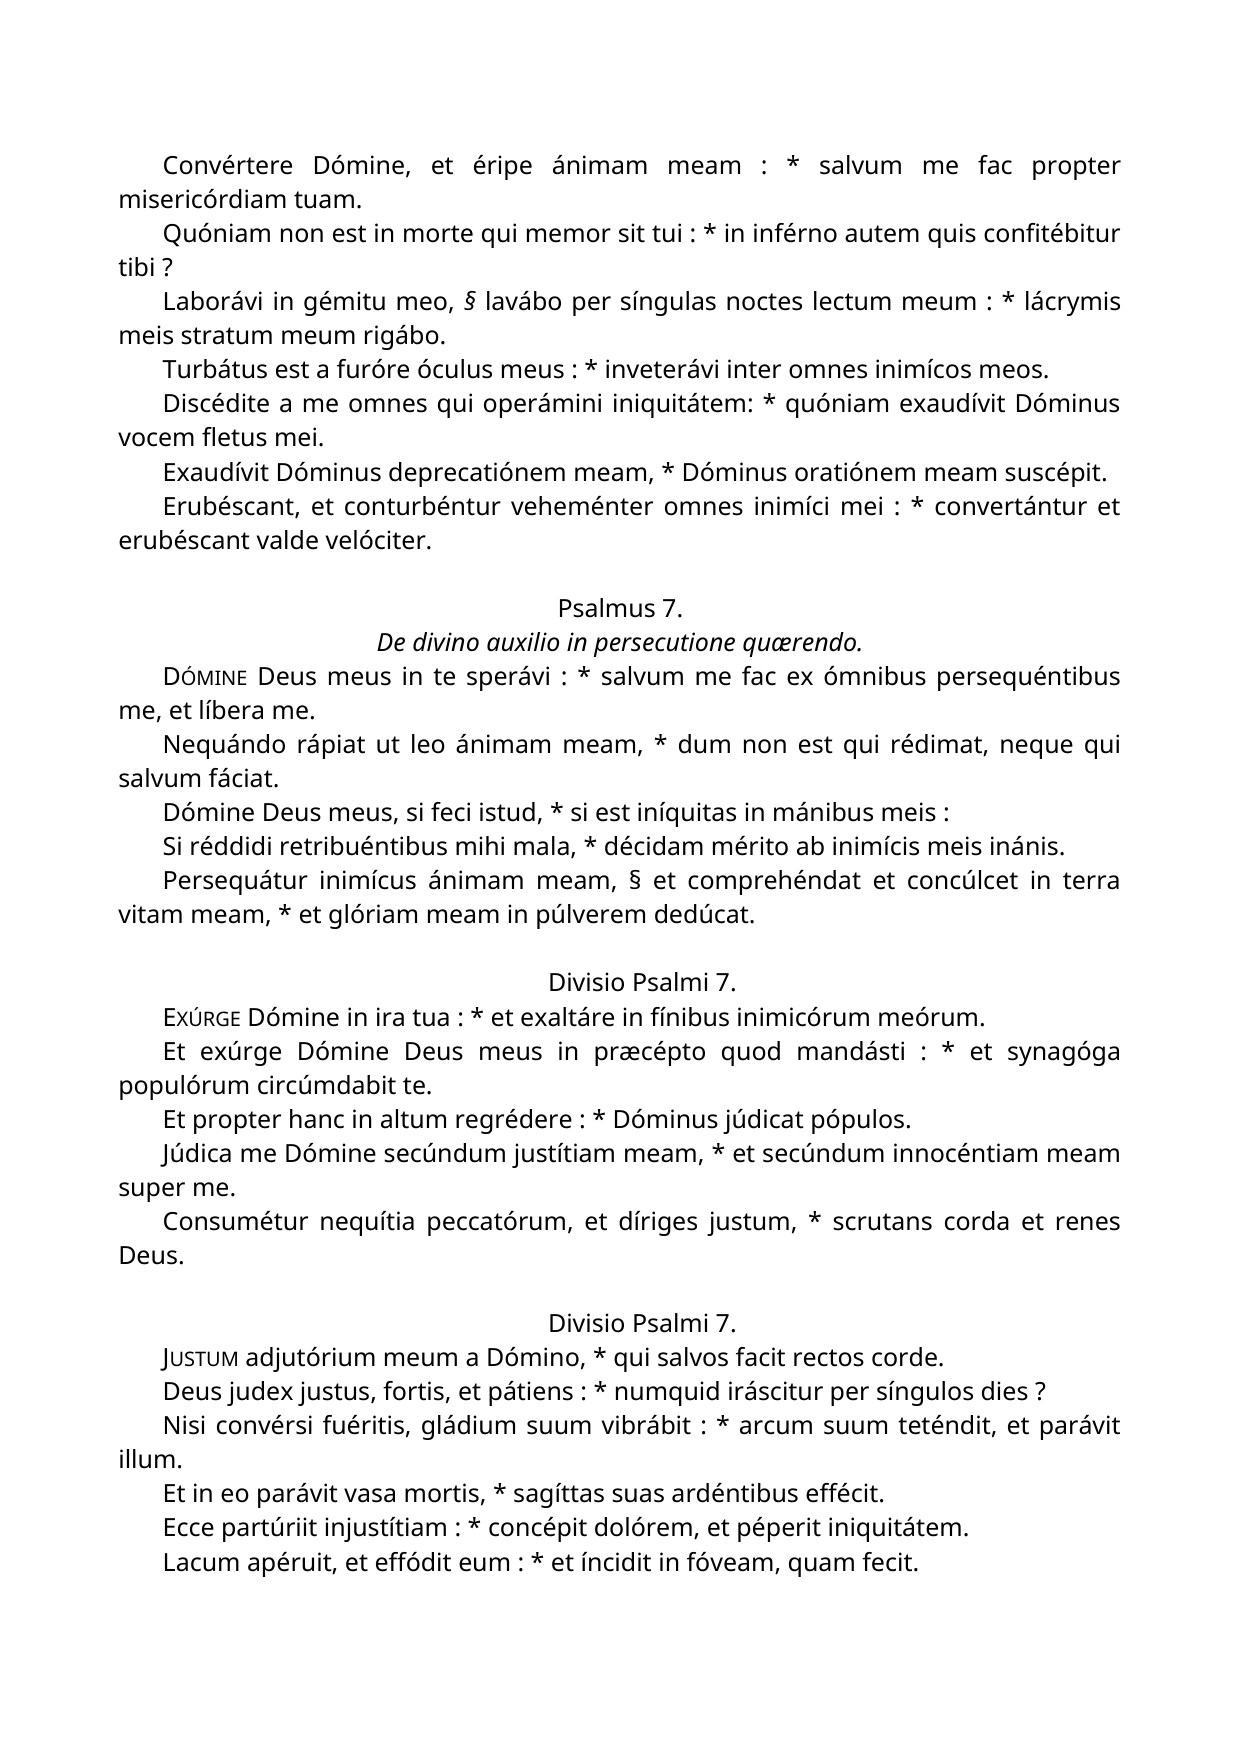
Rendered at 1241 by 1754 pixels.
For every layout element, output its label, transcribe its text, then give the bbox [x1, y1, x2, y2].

text Persequátur inimícus ánimam meam, § et comprehéndat et concúlcet in terra vitam meam, * et glóriam meam in púlverem dedúcat. [118, 863, 1122, 931]
text Psalmus 7. [118, 590, 1122, 624]
text Exaudívit Dóminus deprecatiónem meam, * Dóminus oratiónem meam suscépit. [118, 454, 1122, 488]
text Deus judex justus, fortis, et pátiens : * numquid iráscitur per síngulos dies ? [118, 1374, 1122, 1408]
text Divisio Psalmi 7. [118, 965, 1122, 999]
text Lacum apéruit, et effódit eum : * et íncidit in fóveam, quam fecit. [118, 1544, 1122, 1578]
text Si réddidi retribuéntibus mihi mala, * décidam mérito ab inimícis meis inánis. [118, 829, 1122, 863]
text Dómine Deus meus, si feci istud, * si est iníquitas in mánibus meis : [118, 795, 1122, 829]
text Consumétur nequítia peccatórum, et díriges justum, * scrutans corda et renes Deus. [118, 1203, 1122, 1272]
text Nisi convérsi fuéritis, gládium suum vibrábit : * arcum suum teténdit, et parávit illum. [118, 1408, 1122, 1476]
text Justum adjutórium meum a Dómino, * qui salvos facit rectos corde. [118, 1340, 1122, 1374]
text Ecce partúriit injustítiam : * concépit dolórem, et péperit iniquitátem. [118, 1510, 1122, 1544]
text Divisio Psalmi 7. [118, 1306, 1122, 1340]
text Exúrge Dómine in ira tua : * et exaltáre in fínibus inimicórum meórum. [118, 999, 1122, 1033]
text Et exúrge Dómine Deus meus in præcépto quod mandásti : * et synagóga populórum circúmdabit te. [118, 1033, 1122, 1101]
text Erubéscant, et conturbéntur veheménter omnes inimíci mei : * convertántur et erubéscant valde velóciter. [118, 488, 1122, 556]
text Júdica me Dómine secúndum justítiam meam, * et secúndum innocéntiam meam super me. [118, 1135, 1122, 1203]
text Quóniam non est in morte qui memor sit tui : * in inférno autem quis confitébitur tibi ? [118, 216, 1122, 284]
text Nequándo rápiat ut leo ánimam meam, * dum non est qui rédimat, neque qui salvum fáciat. [118, 727, 1122, 795]
text Turbátus est a furóre óculus meus : * inveterávi inter omnes inimícos meos. [118, 352, 1122, 386]
text Et in eo parávit vasa mortis, * sagíttas suas ardéntibus effécit. [118, 1476, 1122, 1510]
text Dómine Deus meus in te sperávi : * salvum me fac ex ómnibus persequéntibus me, et líbera me. [118, 658, 1122, 727]
text Discédite a me omnes qui operámini iniquitátem: * quóniam exaudívit Dóminus vocem fletus mei. [118, 386, 1122, 454]
text Laborávi in gémitu meo, § lavábo per síngulas noctes lectum meum : * lácrymis meis stratum meum rigábo. [118, 284, 1122, 352]
text De divino auxilio in persecutione quærendo. [118, 624, 1122, 658]
text Et propter hanc in altum regrédere : * Dóminus júdicat pópulos. [118, 1101, 1122, 1135]
text Convértere Dómine, et éripe ánimam meam : * salvum me fac propter misericórdiam tuam. [118, 148, 1122, 216]
